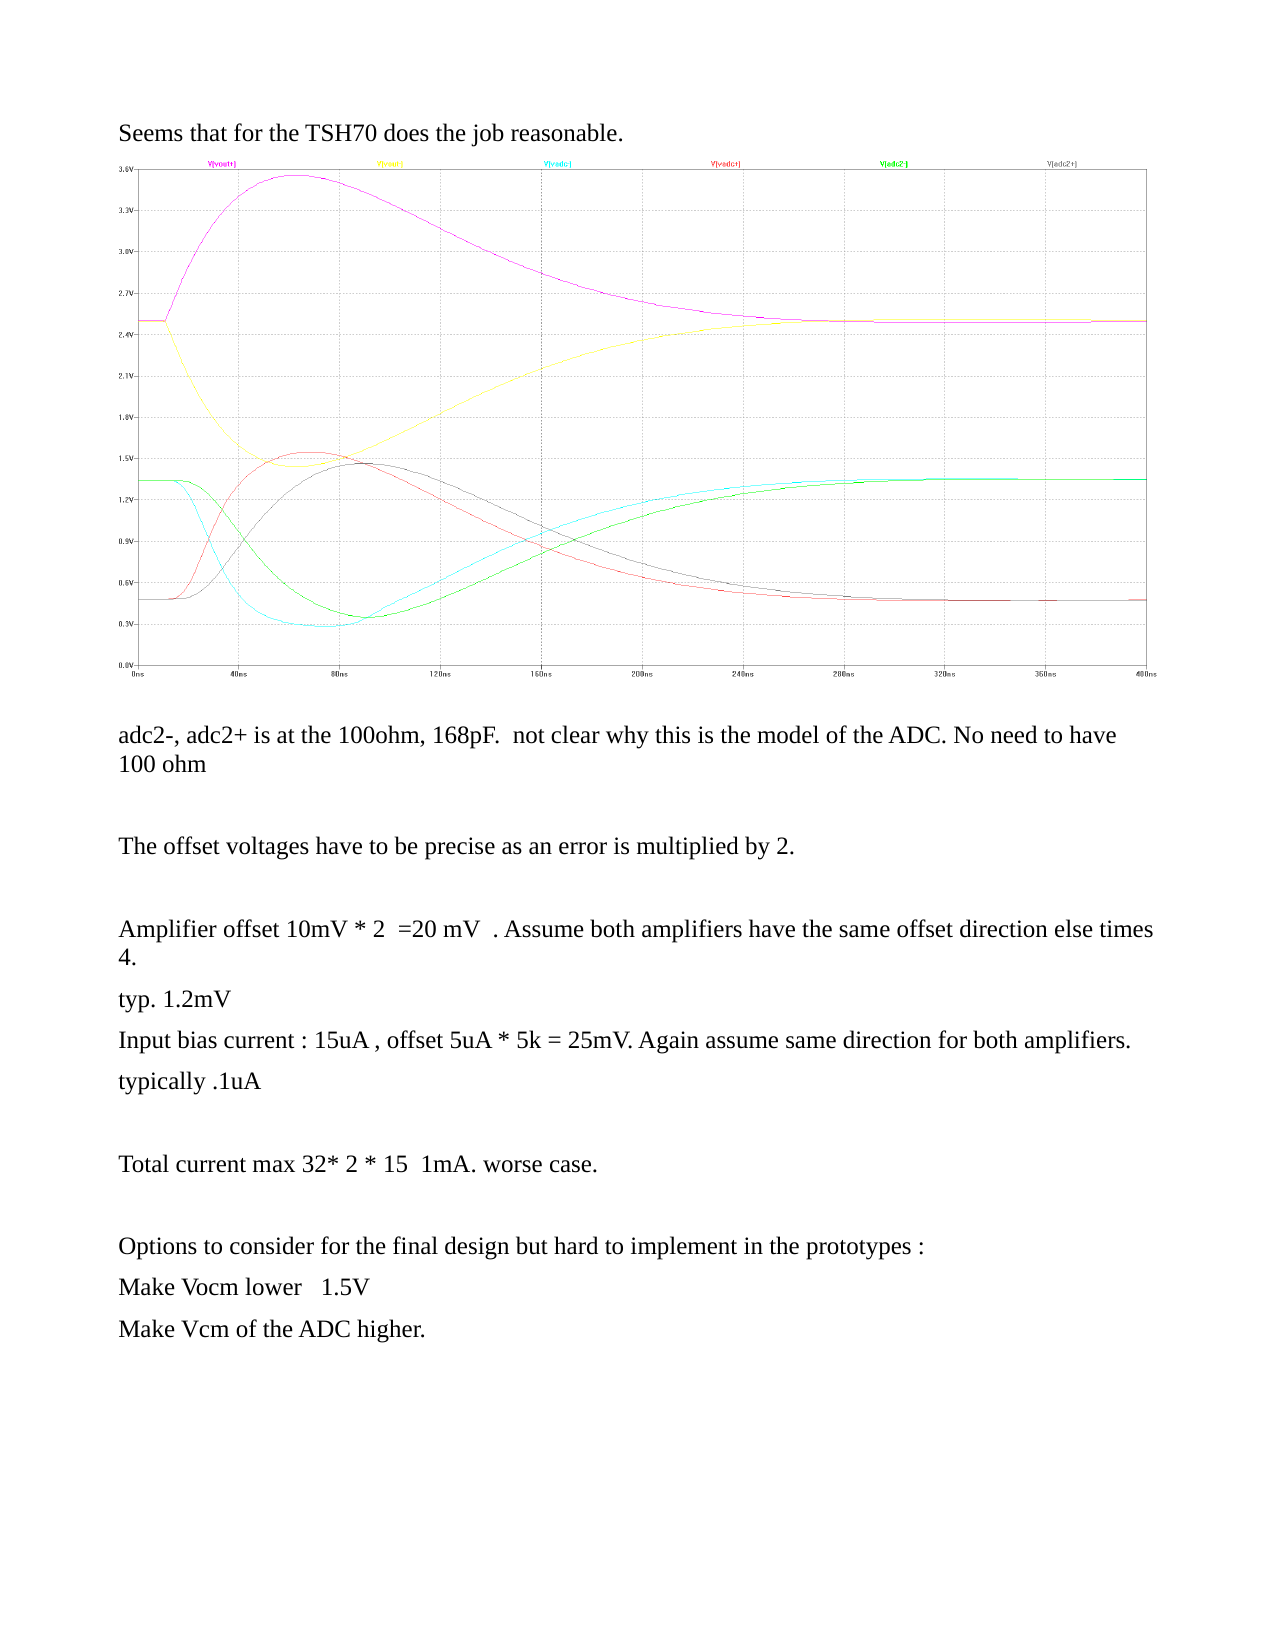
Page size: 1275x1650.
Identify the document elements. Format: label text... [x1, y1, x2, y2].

text Seems that for the TSH70 does the job reasonable. [118, 118, 1157, 147]
text Make Vcm of the ADC higher. [118, 1314, 1157, 1342]
text typically .1uA [118, 1066, 1157, 1095]
text typ. 1.2mV [118, 984, 1157, 1012]
text Total current max 32* 2 * 15 1mA. worse case. [118, 1149, 1157, 1177]
text Options to consider for the final design but hard to implement in the prototypes : [118, 1231, 1157, 1260]
picture [118, 159, 1157, 679]
text adc2-, adc2+ is at the 100ohm, 168pF. not clear why this is the model of the ADC. No need to have 100 ohm [118, 720, 1157, 777]
text Input bias current : 15uA , offset 5uA * 5k = 25mV. Again assume same direction for both amplifiers. [118, 1025, 1157, 1054]
text Amplifier offset 10mV * 2 =20 mV . Assume both amplifiers have the same offset direction else times 4. [118, 914, 1157, 971]
text Make Vocm lower 1.5V [118, 1272, 1157, 1301]
text The offset voltages have to be precise as an error is multiplied by 2. [118, 831, 1157, 860]
